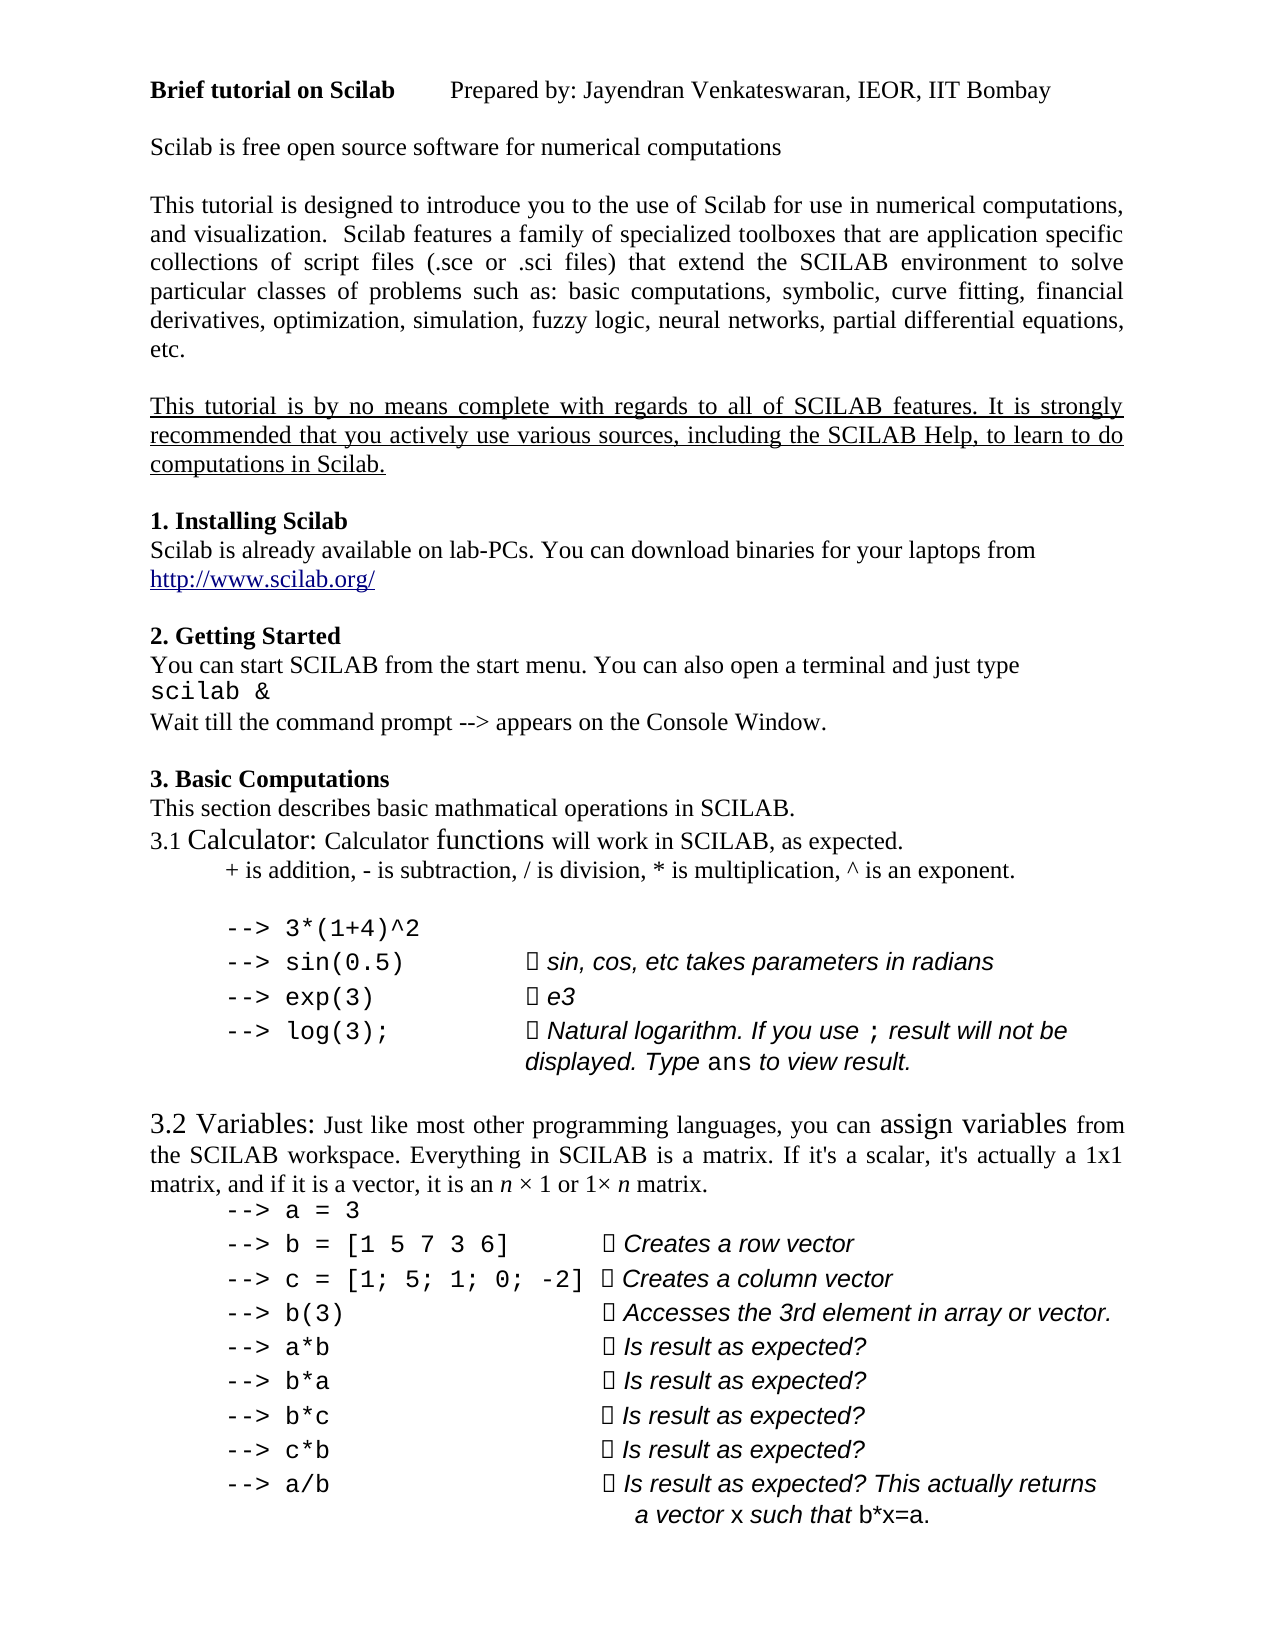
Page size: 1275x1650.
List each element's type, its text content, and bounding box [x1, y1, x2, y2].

text --> b*c  Is result as expected? [150, 1397, 1125, 1432]
text 1. Installing Scilab [150, 506, 1125, 535]
text You can start SCILAB from the start menu. You can also open a terminal and just type [150, 650, 1125, 679]
text --> a*b  Is result as expected? [150, 1329, 1125, 1363]
text --> a = 3 [150, 1198, 1125, 1226]
text --> c = [1; 5; 1; 0; -2]  Creates a column vector [150, 1260, 1125, 1294]
text --> a/b  Is result as expected? This actually returns a vector x such that b*x=a. [225, 1466, 1125, 1529]
text --> sin(0.5)  sin, cos, etc takes parameters in radians [150, 944, 1125, 978]
text scilab & [150, 679, 1125, 707]
text 3.1 Calculator: Calculator functions will work in SCILAB, as expected. [150, 822, 1125, 856]
text This tutorial is by no means complete with regards to all of SCILAB features. It is strongly recommended that you actively use various sources, including the SCILAB Help, to learn to do computations in Scilab. [150, 391, 1125, 477]
text --> log(3);  Natural logarithm. If you use ; result will not be displayed. Type ans to view result. [225, 1013, 1125, 1078]
text 2. Getting Started [150, 621, 1125, 650]
text Scilab is free open source software for numerical computations [150, 132, 1125, 161]
text --> 3*(1+4)^2 [150, 913, 1125, 944]
text 3. Basic Computations [150, 764, 1125, 793]
text --> exp(3)  e3 [150, 978, 1125, 1013]
text Wait till the command prompt --> appears on the Console Window. [150, 707, 1125, 736]
text 3.2 Variables: Just like most other programming languages, you can assign variables from the SCILAB workspace. Everything in SCILAB is a matrix. If it's a scalar, it's actually a 1x1 matrix, and if it is a vector, it is an n × 1 or 1× n matrix. [150, 1107, 1125, 1198]
text --> b = [1 5 7 3 6]  Creates a row vector [150, 1226, 1125, 1260]
text --> b*a  Is result as expected? [150, 1363, 1125, 1397]
text This tutorial is designed to introduce you to the use of Scilab for use in numerical computations, and visualization. Scilab features a family of specialized toolboxes that are application specific collections of script files (.sce or .sci files) that extend the SCILAB environment to solve particular classes of problems such as: basic computations, symbolic, curve fitting, financial derivatives, optimization, simulation, fuzzy logic, neural networks, partial differential equations, etc. [150, 190, 1125, 362]
text --> b(3)  Accesses the 3rd element in array or vector. [150, 1294, 1125, 1329]
text This section describes basic mathmatical operations in SCILAB. [150, 793, 1125, 822]
text --> c*b  Is result as expected? [150, 1432, 1125, 1466]
text Scilab is already available on lab-PCs. You can download binaries for your laptops from [150, 535, 1125, 564]
text + is addition, - is subtraction, / is division, * is multiplication, ^ is an exponent. [150, 856, 1125, 884]
text http://www.scilab.org/ [150, 564, 1125, 592]
text Brief tutorial on Scilab Prepared by: Jayendran Venkateswaran, IEOR, IIT Bombay [150, 75, 1125, 104]
